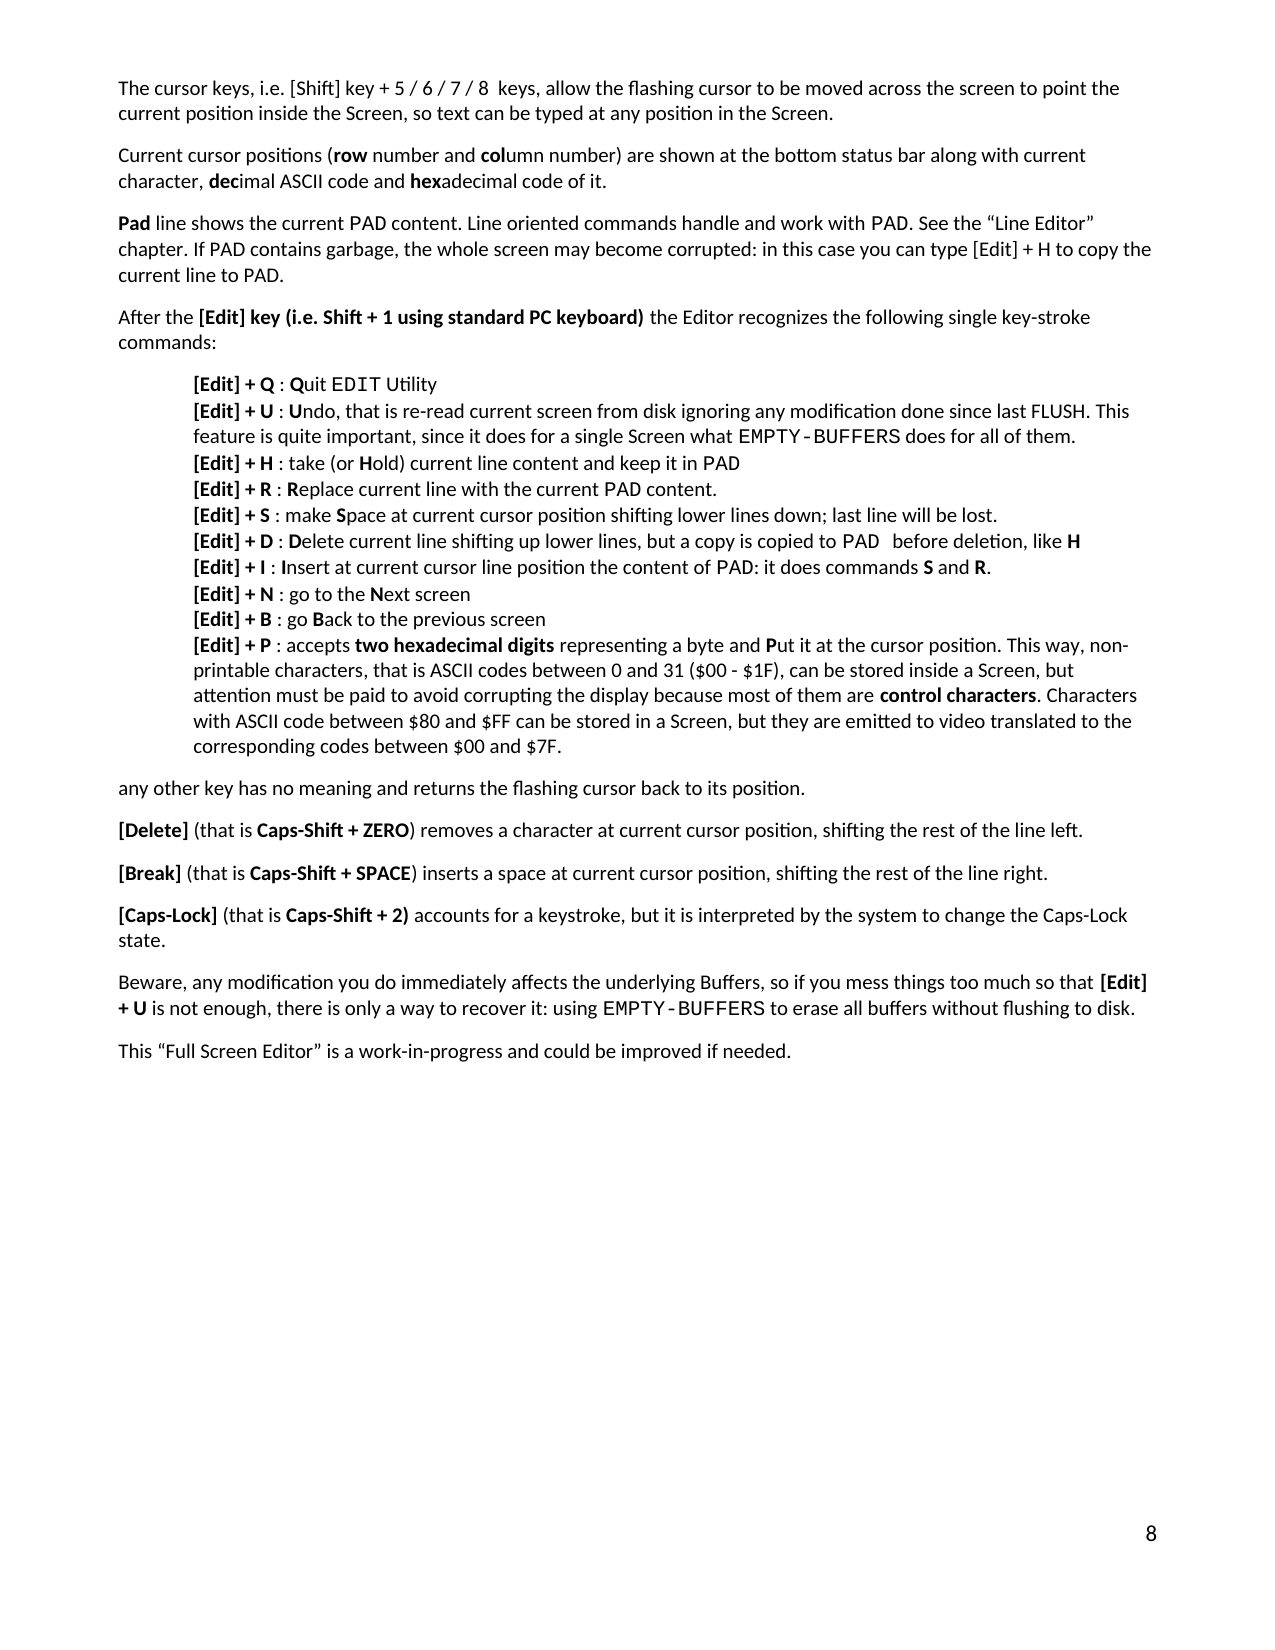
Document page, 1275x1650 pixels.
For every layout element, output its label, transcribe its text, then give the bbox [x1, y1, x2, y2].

text Pad line shows the current PAD content. Line oriented commands handle and work with PAD. See the “Line Editor” chapter. If PAD contains garbage, the whole screen may become corrupted: in this case you can type [Edit] + H to copy the current line to PAD. [118, 210, 1157, 287]
text [Delete] (that is Caps-Shift + ZERO) removes a character at current cursor position, shifting the rest of the line left. [118, 818, 1157, 843]
text After the [Edit] key (i.e. Shift + 1 using standard PC keyboard) the Editor recognizes the following single key-stroke commands: [118, 304, 1157, 355]
text [Break] (that is Caps-Shift + SPACE) inserts a space at current cursor position, shifting the rest of the line right. [118, 860, 1157, 885]
text This “Full Screen Editor” is a work-in-progress and could be improved if needed. [118, 1038, 1157, 1063]
text [Edit] + Q : Quit EDIT Utility [Edit] + U : Undo, that is re-read current screen from disk ignoring any modification done since last FLUSH. This feature is quite important, since it does for a single Screen what EMPTY-BUFFERS does for all of them. [Edit] + H : take (or Hold) current line content and keep it in PAD [Edit] + R : Replace current line with the current PAD content. [Edit] + S : make Space at current cursor position shifting lower lines down; last line will be lost. [Edit] + D : Delete current line shifting up lower lines, but a copy is copied to PAD before deletion, like H [Edit] + I : Insert at current cursor line position the content of PAD: it does commands S and R. [Edit] + N : go to the Next screen [Edit] + B : go Back to the previous screen [Edit] + P : accepts two hexadecimal digits representing a byte and Put it at the cursor position. This way, non-printable characters, that is ASCII codes between 0 and 31 ($00 - $1F), can be stored inside a Screen, but attention must be paid to avoid corrupting the display because most of them are control characters. Characters with ASCII code between $80 and $FF can be stored in a Screen, but they are emitted to video translated to the corresponding codes between $00 and $7F. [193, 371, 1157, 759]
text [Caps-Lock] (that is Caps-Shift + 2) accounts for a keystroke, but it is interpreted by the system to change the Caps-Lock state. [118, 902, 1157, 953]
text Current cursor positions (row number and column number) are shown at the bottom status bar along with current character, decimal ASCII code and hexadecimal code of it. [118, 142, 1157, 193]
text Beware, any modification you do immediately affects the underlying Buffers, so if you mess things too much so that [Edit] + U is not enough, there is only a way to recover it: using EMPTY-BUFFERS to erase all buffers without flushing to disk. [118, 969, 1157, 1021]
text The cursor keys, i.e. [Shift] key + 5 / 6 / 7 / 8 keys, allow the flashing cursor to be moved across the screen to point the current position inside the Screen, so text can be typed at any position in the Screen. [118, 75, 1157, 126]
text any other key has no meaning and returns the flashing cursor back to its position. [118, 776, 1157, 801]
